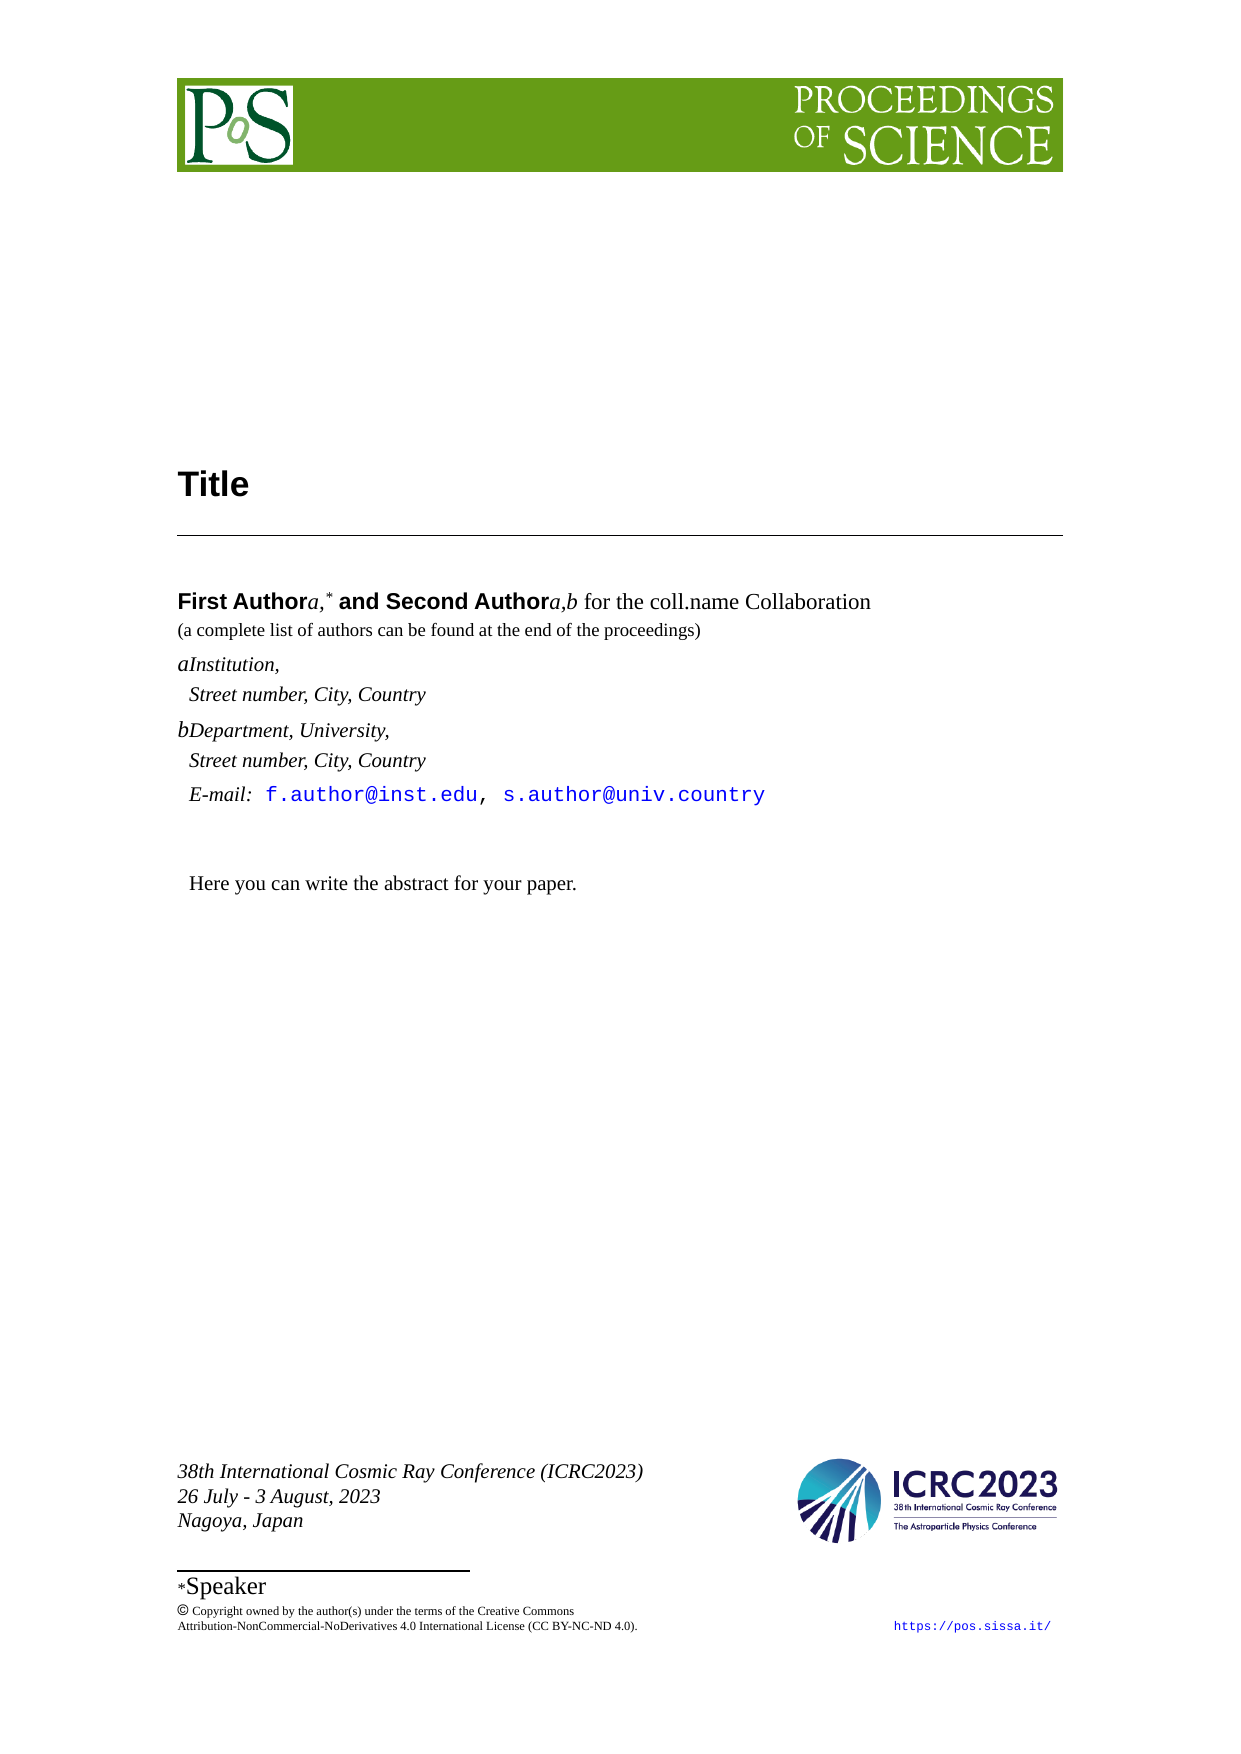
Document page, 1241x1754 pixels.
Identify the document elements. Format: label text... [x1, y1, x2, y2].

text Speaker [177, 1571, 1063, 1600]
text [850, 1459, 1063, 1483]
text Here you can write the abstract for your paper. [189, 871, 998, 895]
text [868, 1483, 1063, 1532]
list Department, University, Street number, City, Country [177, 716, 1063, 772]
text First Authora, and Second Authora,b for the coll.name Collaboration (a complete list of authors can be found at the end of the proceedings) [177, 588, 1063, 640]
text 26 July - 3 August, 2023 Nagoya, Japan [177, 1483, 810, 1532]
list Institution, Street number, City, Country [177, 651, 1063, 706]
text E-mail: f.author@inst.edu, s.author@univ.country [189, 782, 1063, 808]
title Title [177, 463, 1063, 535]
text 38th International Cosmic Ray Conference (ICRC2023) [177, 1459, 829, 1483]
